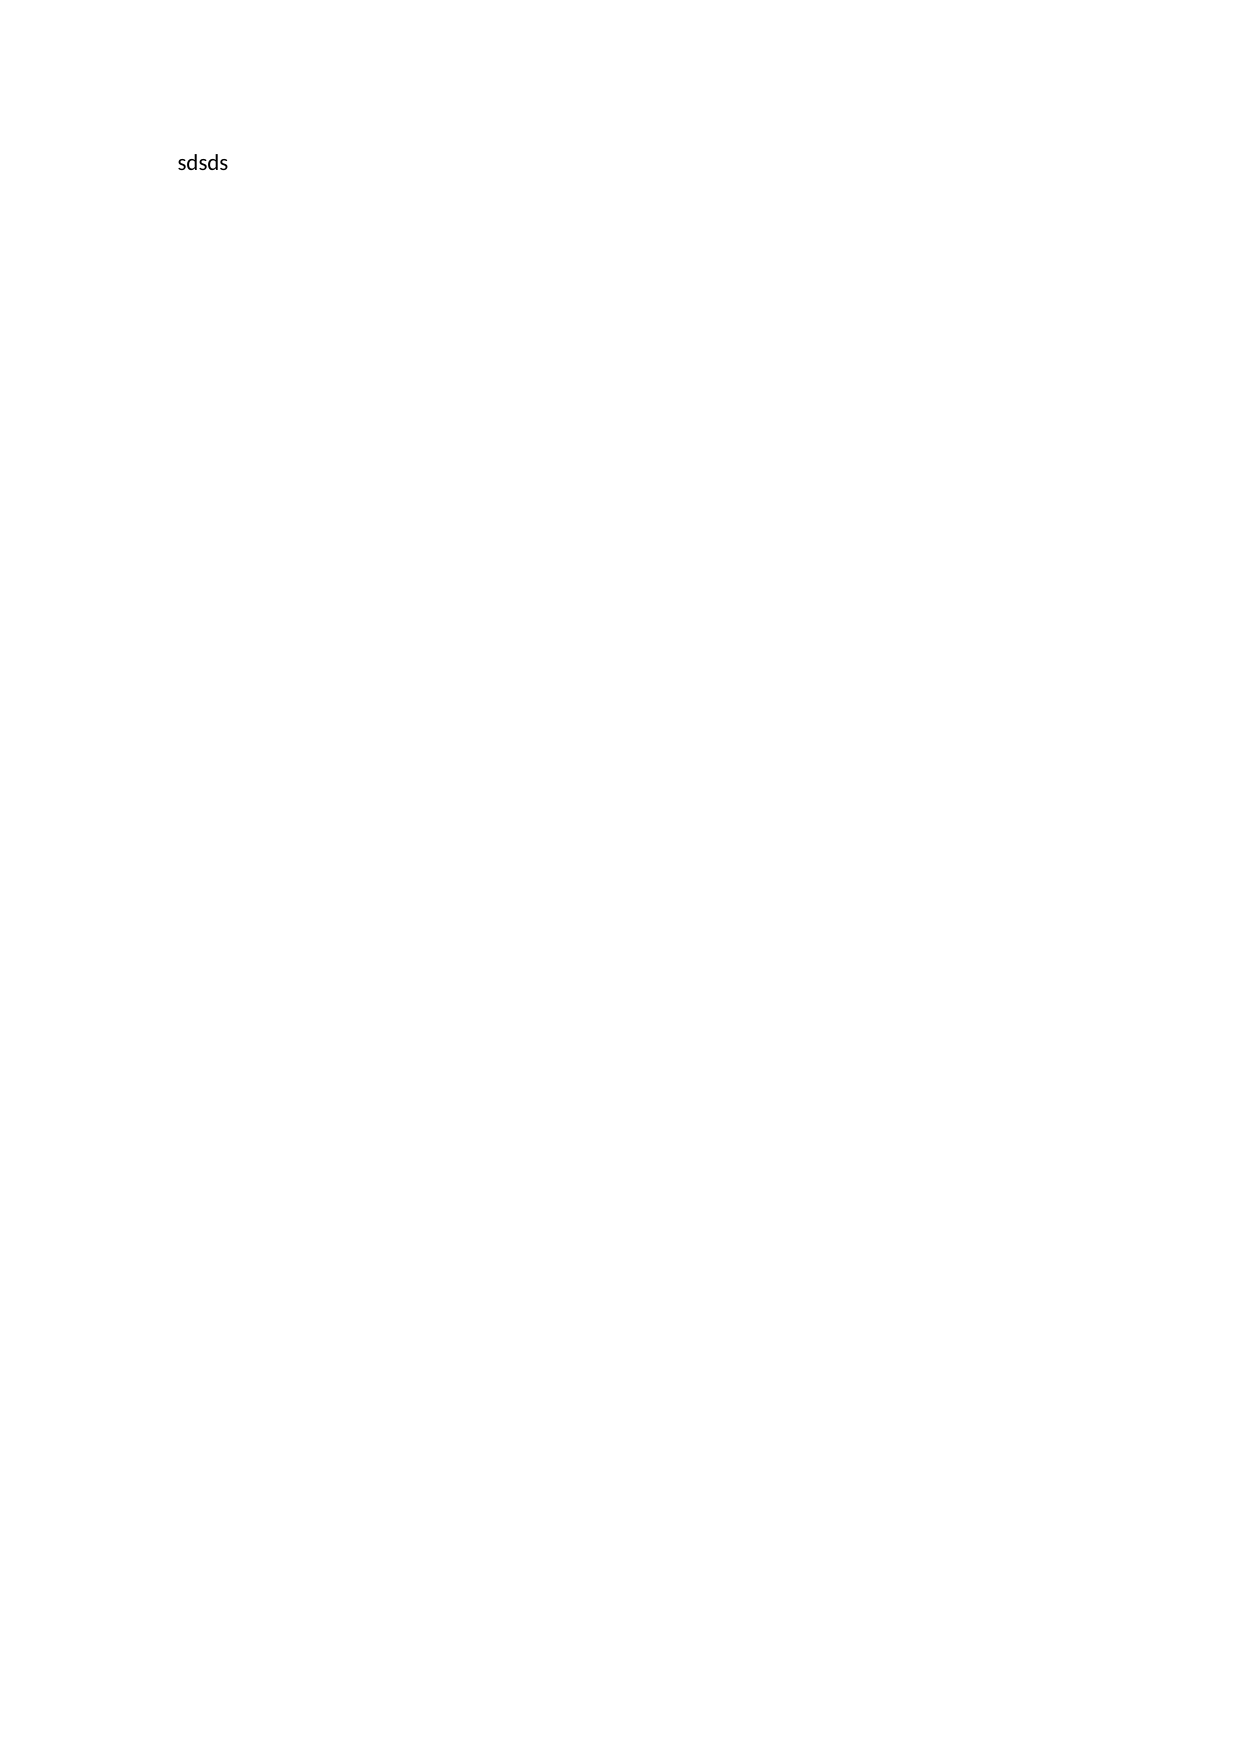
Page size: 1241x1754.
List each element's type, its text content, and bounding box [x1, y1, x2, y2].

text sdsds [177, 148, 1063, 176]
